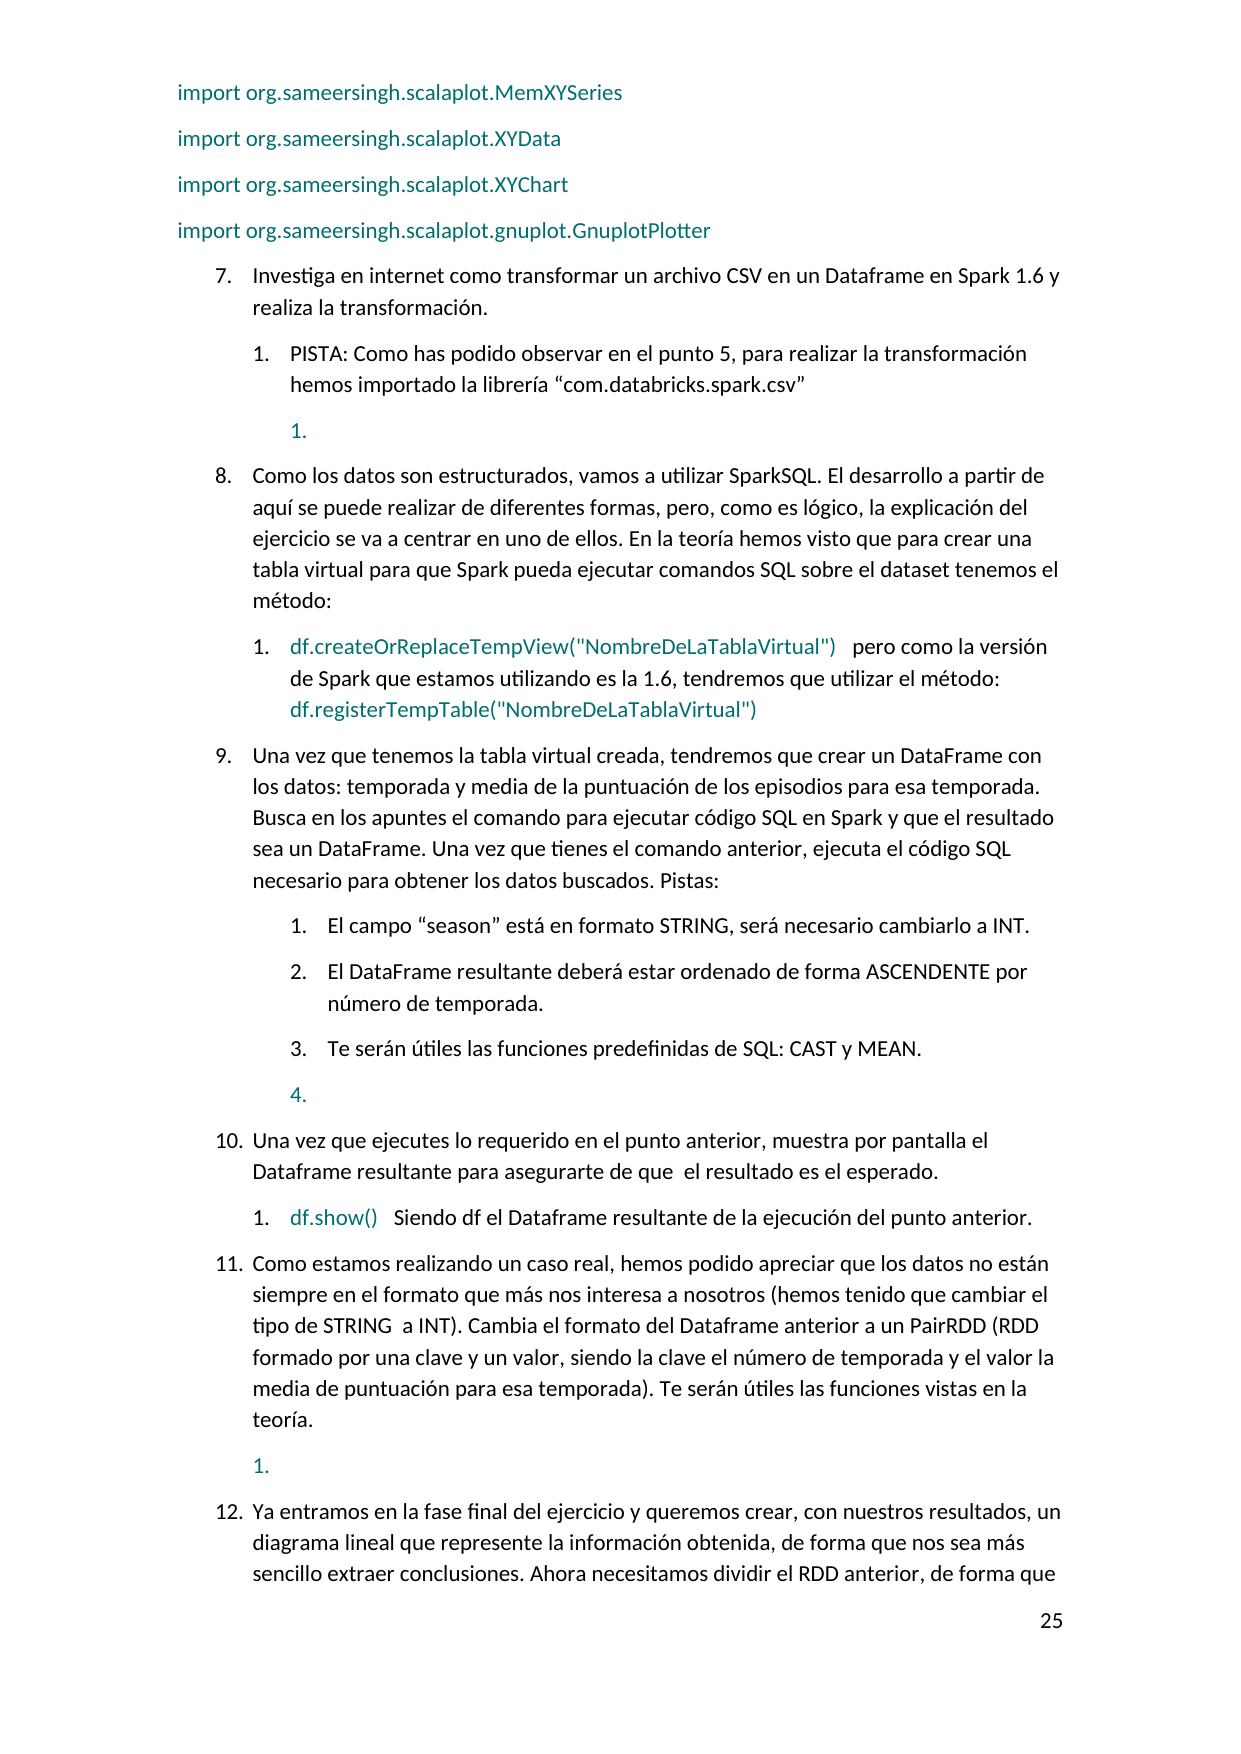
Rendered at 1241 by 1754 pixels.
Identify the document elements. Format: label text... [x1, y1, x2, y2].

text import org.sameersingh.scalaplot.gnuplot.GnuplotPlotter [177, 212, 1063, 244]
list Ya entramos en la fase final del ejercicio y queremos crear, con nuestros resultados, un diagrama lineal que represente la información obtenida, de forma que nos sea más sencillo extraer conclusiones. Ahora necesitamos dividir el RDD anterior, de forma que [215, 1494, 1063, 1587]
text import org.sameersingh.scalaplot.XYData [177, 121, 1063, 152]
list df.show() Siendo df el Dataframe resultante de la ejecución del punto anterior. [252, 1200, 1063, 1231]
list Como los datos son estructurados, vamos a utilizar SparkSQL. El desarrollo a partir de aquí se puede realizar de diferentes formas, pero, como es lógico, la explicación del ejercicio se va a centrar en uno de ellos. En la teoría hemos visto que para crear una tabla virtual para que Spark pueda ejecutar comandos SQL sobre el dataset tenemos el método: [215, 458, 1063, 614]
list Una vez que tenemos la tabla virtual creada, tendremos que crear un DataFrame con los datos: temporada y media de la puntuación de los episodios para esa temporada. Busca en los apuntes el comando para ejecutar código SQL en Spark y que el resultado sea un DataFrame. Una vez que tienes el comando anterior, ejecuta el código SQL necesario para obtener los datos buscados. Pistas: [215, 737, 1063, 894]
list El DataFrame resultante deberá estar ordenado de forma ASCENDENTE por número de temporada. [290, 954, 1063, 1017]
list Investiga en internet como transformar un archivo CSV en un Dataframe en Spark 1.6 y realiza la transformación. [215, 258, 1063, 321]
text import org.sameersingh.scalaplot.XYChart [177, 167, 1063, 198]
list Una vez que ejecutes lo requerido en el punto anterior, muestra por pantalla el Dataframe resultante para asegurarte de que el resultado es el esperado. [215, 1123, 1063, 1185]
list PISTA: Como has podido observar en el punto 5, para realizar la transformación hemos importado la librería “com.databricks.spark.csv” [252, 335, 1063, 398]
list Te serán útiles las funciones predefinidas de SQL: CAST y MEAN. [290, 1031, 1063, 1062]
list El campo “season” está en formato STRING, será necesario cambiarlo a INT. [290, 908, 1063, 939]
text import org.sameersingh.scalaplot.MemXYSeries [177, 75, 1063, 106]
list df.createOrReplaceTempView("NombreDeLaTablaVirtual") pero como la versión de Spark que estamos utilizando es la 1.6, tendremos que utilizar el método: df.registerTempTable("NombreDeLaTablaVirtual") [252, 629, 1063, 723]
list Como estamos realizando un caso real, hemos podido apreciar que los datos no están siempre en el formato que más nos interesa a nosotros (hemos tenido que cambiar el tipo de STRING a INT). Cambia el formato del Dataframe anterior a un PairRDD (RDD formado por una clave y un valor, siendo la clave el número de temporada y el valor la media de puntuación para esa temporada). Te serán útiles las funciones vistas en la teoría. [215, 1246, 1063, 1433]
